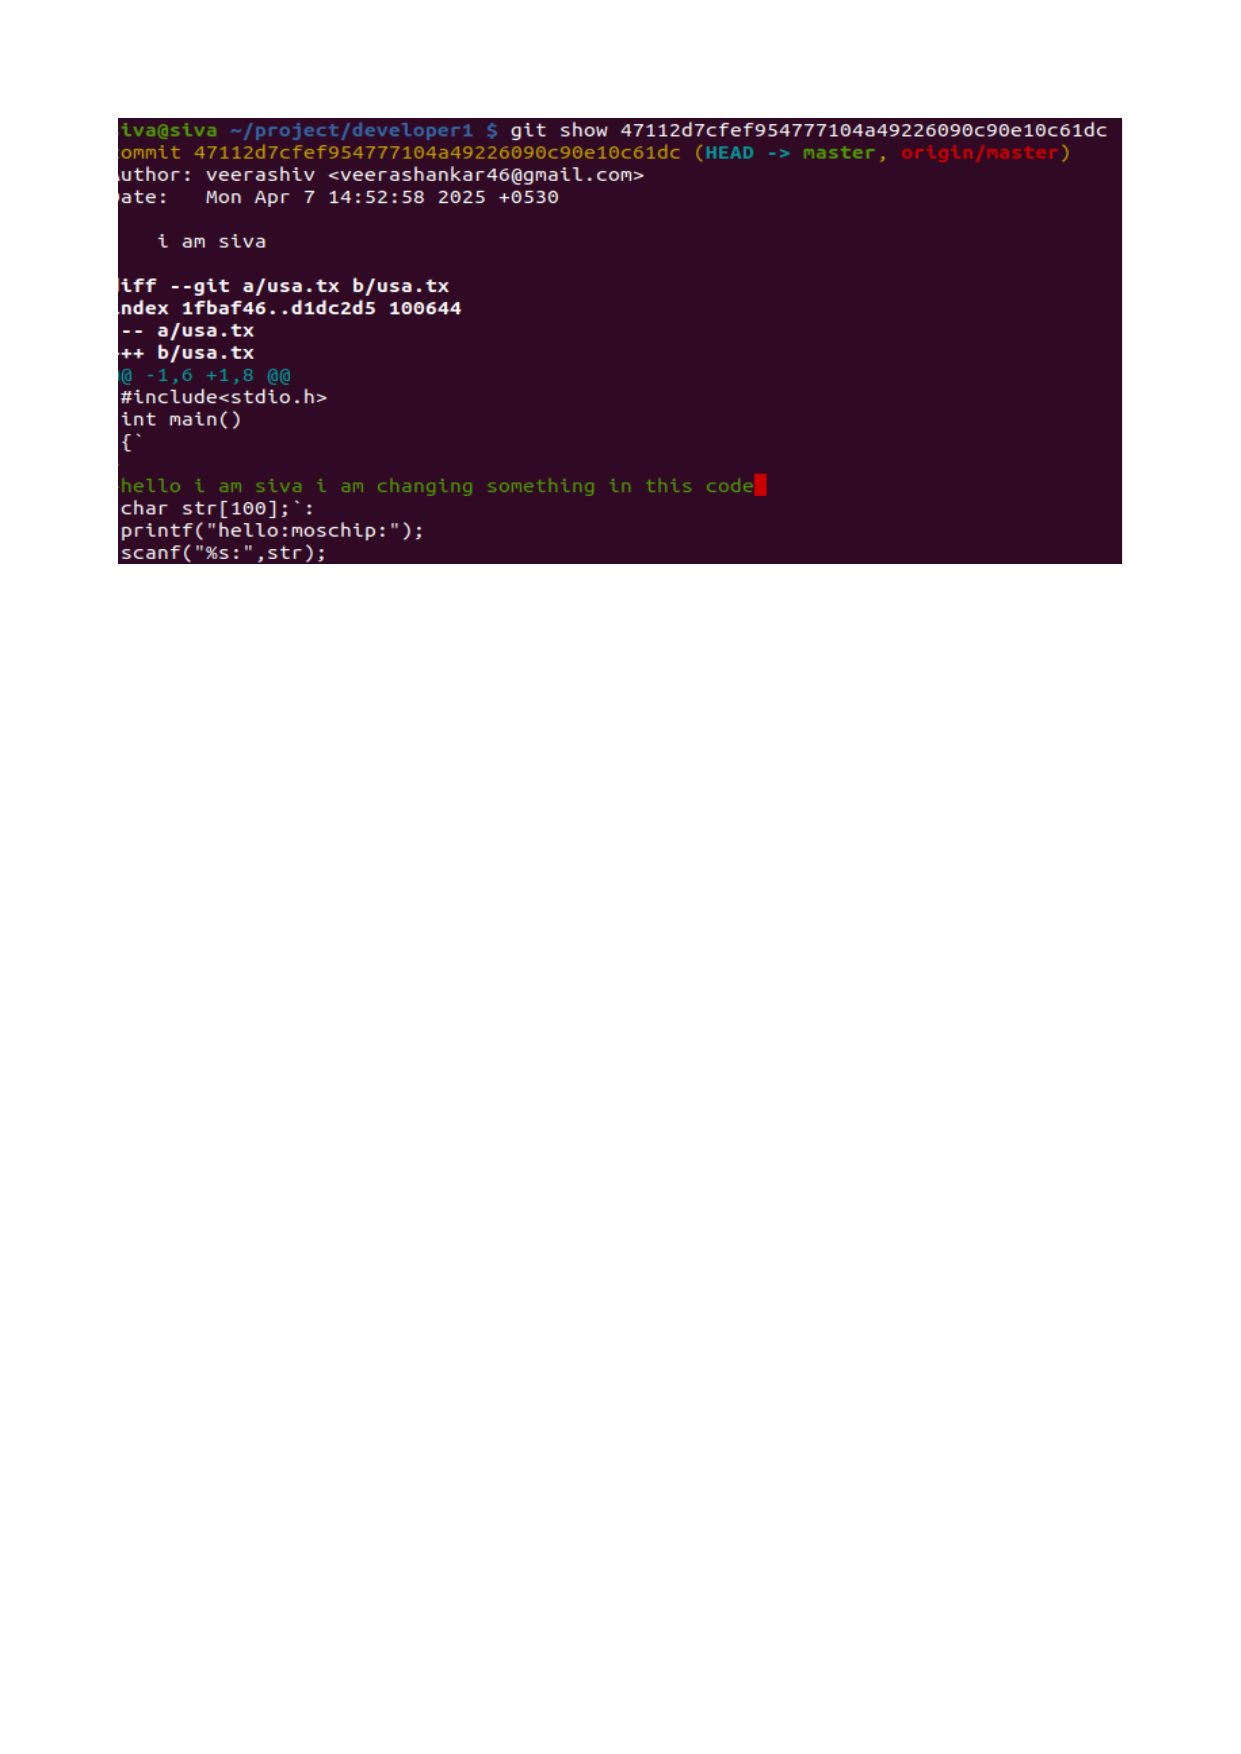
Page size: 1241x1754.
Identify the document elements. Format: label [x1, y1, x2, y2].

picture [118, 118, 1123, 564]
